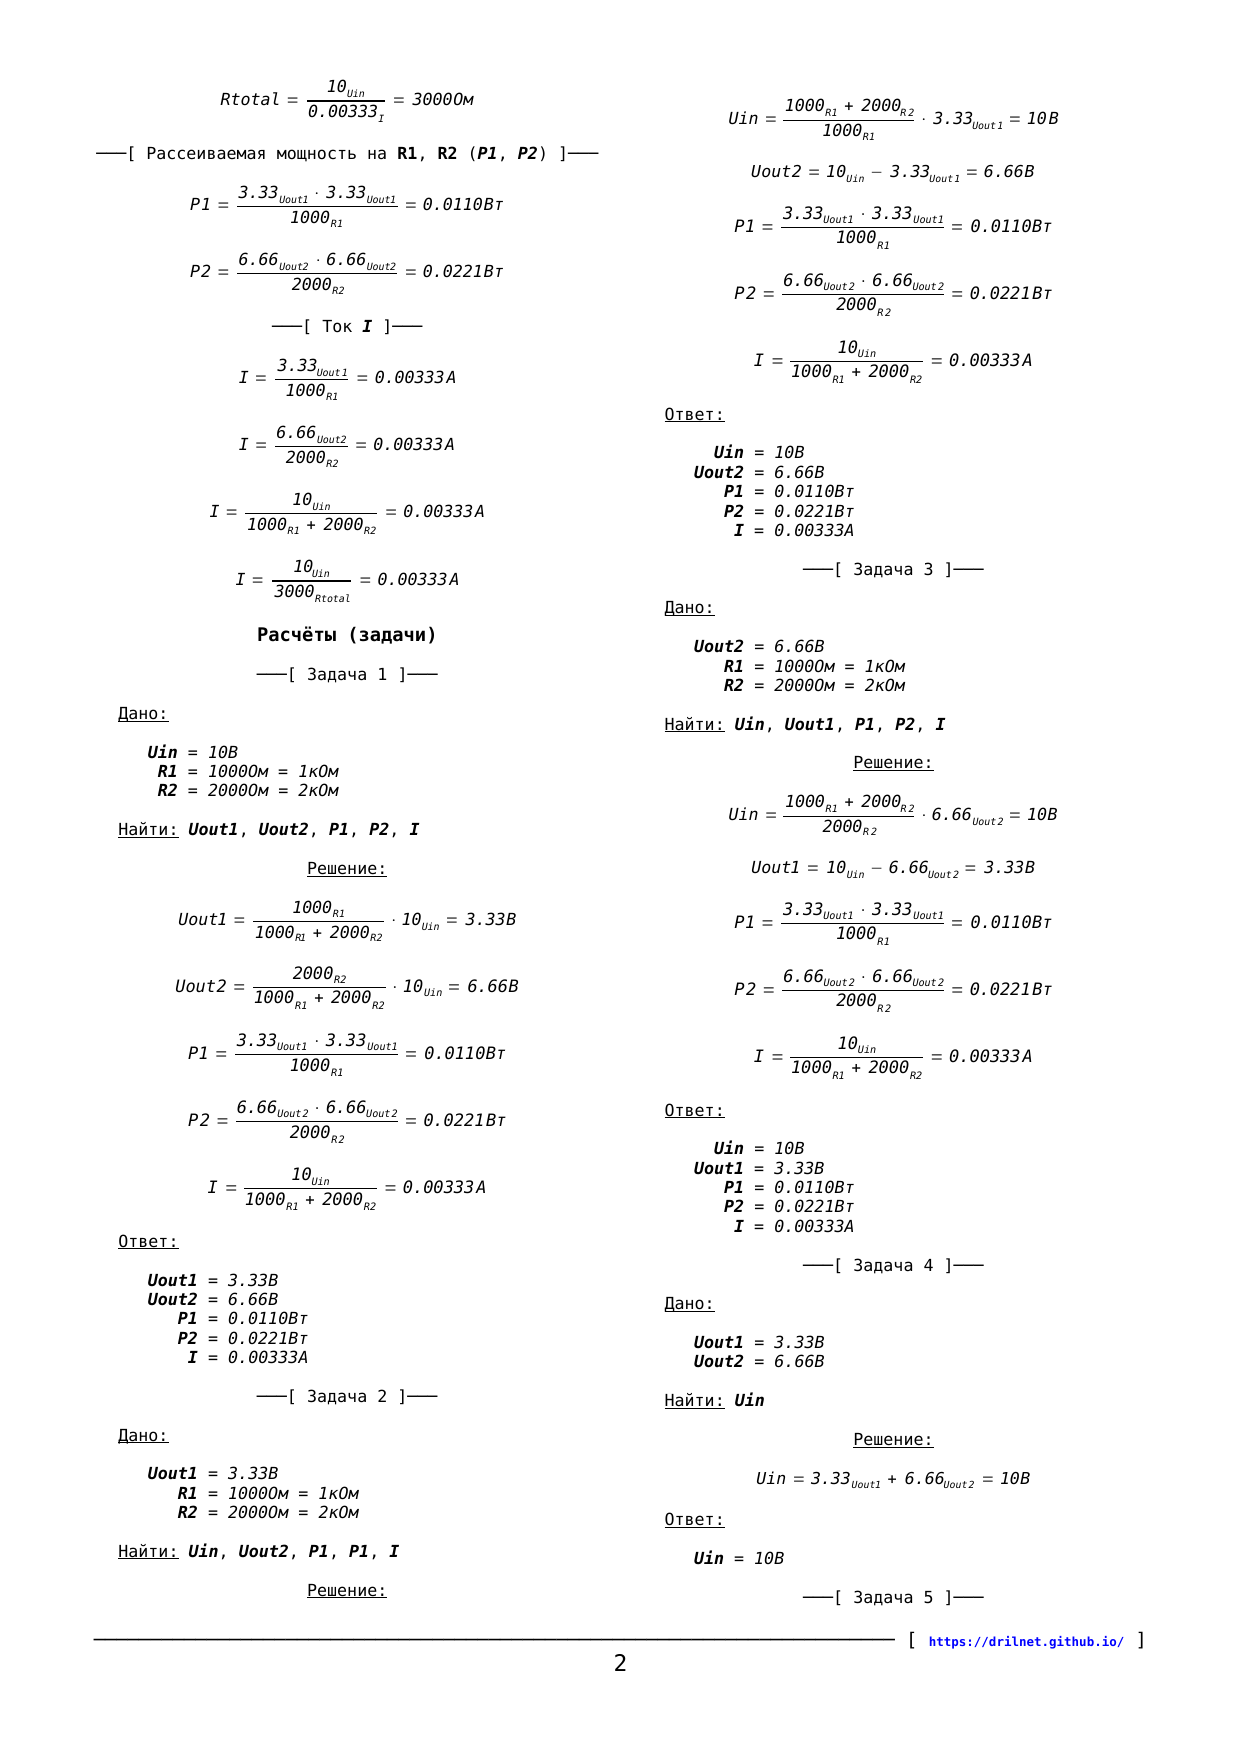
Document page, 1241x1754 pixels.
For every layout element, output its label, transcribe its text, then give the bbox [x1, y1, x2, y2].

text Uout2 = 6.66В [88, 1290, 605, 1309]
text Uout2 = 6.66В [635, 637, 1152, 656]
text Ответ: [88, 1232, 605, 1251]
text ───[ Задача 5 ]─── [635, 1587, 1152, 1607]
text Uout1 = 3.33В [635, 1159, 1152, 1178]
text Ответ: [635, 404, 1152, 424]
text Решение: [635, 753, 1152, 773]
text P1 = 0.0110Вт [88, 1309, 605, 1329]
text R1 = 1000Ом = 1кОм [635, 656, 1152, 676]
text Решение: [635, 1430, 1152, 1449]
text Решение: [88, 1581, 605, 1600]
text Uout2 = 6.66В [635, 1352, 1152, 1372]
text Uout1 = 3.33В [635, 1333, 1152, 1352]
text ───[ Задача 4 ]─── [635, 1256, 1152, 1275]
text Uin = 10В [635, 1549, 1152, 1568]
text Дано: [88, 704, 605, 723]
text Решение: [88, 859, 605, 878]
text P2 = 0.0221Вт [635, 1197, 1152, 1217]
text Дано: [88, 1426, 605, 1445]
text ───[ Задача 2 ]─── [88, 1387, 605, 1406]
text Найти: Uin, Uout1, P1, P2, I [635, 714, 1152, 734]
text ───[ Задача 1 ]─── [88, 665, 605, 684]
text Uin = 10В [635, 443, 1152, 463]
text I = 0.00333А [635, 521, 1152, 540]
text Найти: Uout1, Uout2, P1, P2, I [88, 820, 605, 839]
text ───[ Рассеиваемая мощность на R1, R2 (P1, P2) ]─── [88, 144, 605, 163]
text Дано: [635, 598, 1152, 618]
text Ответ: [635, 1510, 1152, 1529]
text Uout1 = 3.33В [88, 1464, 605, 1484]
text P2 = 0.0221Вт [635, 501, 1152, 521]
text Расчёты (задачи) [88, 624, 605, 646]
text Uout1 = 3.33В [88, 1271, 605, 1290]
text Найти: Uin [635, 1391, 1152, 1411]
text R2 = 2000Ом = 2кОм [635, 676, 1152, 695]
text Uin = 10В [635, 1139, 1152, 1159]
text P1 = 0.0110Вт [635, 482, 1152, 501]
text R1 = 1000Ом = 1кОм [88, 762, 605, 781]
text Ответ: [635, 1101, 1152, 1120]
text ───[ Ток I ]─── [88, 317, 605, 336]
text Uout2 = 6.66В [635, 463, 1152, 482]
text I = 0.00333А [635, 1217, 1152, 1236]
text I = 0.00333А [88, 1348, 605, 1367]
text Uin = 10В [88, 743, 605, 762]
text ───[ Задача 3 ]─── [635, 559, 1152, 579]
text P1 = 0.0110Вт [635, 1178, 1152, 1197]
text Дано: [635, 1294, 1152, 1314]
text R2 = 2000Ом = 2кОм [88, 1503, 605, 1522]
text P2 = 0.0221Вт [88, 1329, 605, 1348]
text Найти: Uin, Uout2, P1, P1, I [88, 1542, 605, 1561]
text R1 = 1000Ом = 1кОм [88, 1484, 605, 1503]
text R2 = 2000Ом = 2кОм [88, 781, 605, 801]
